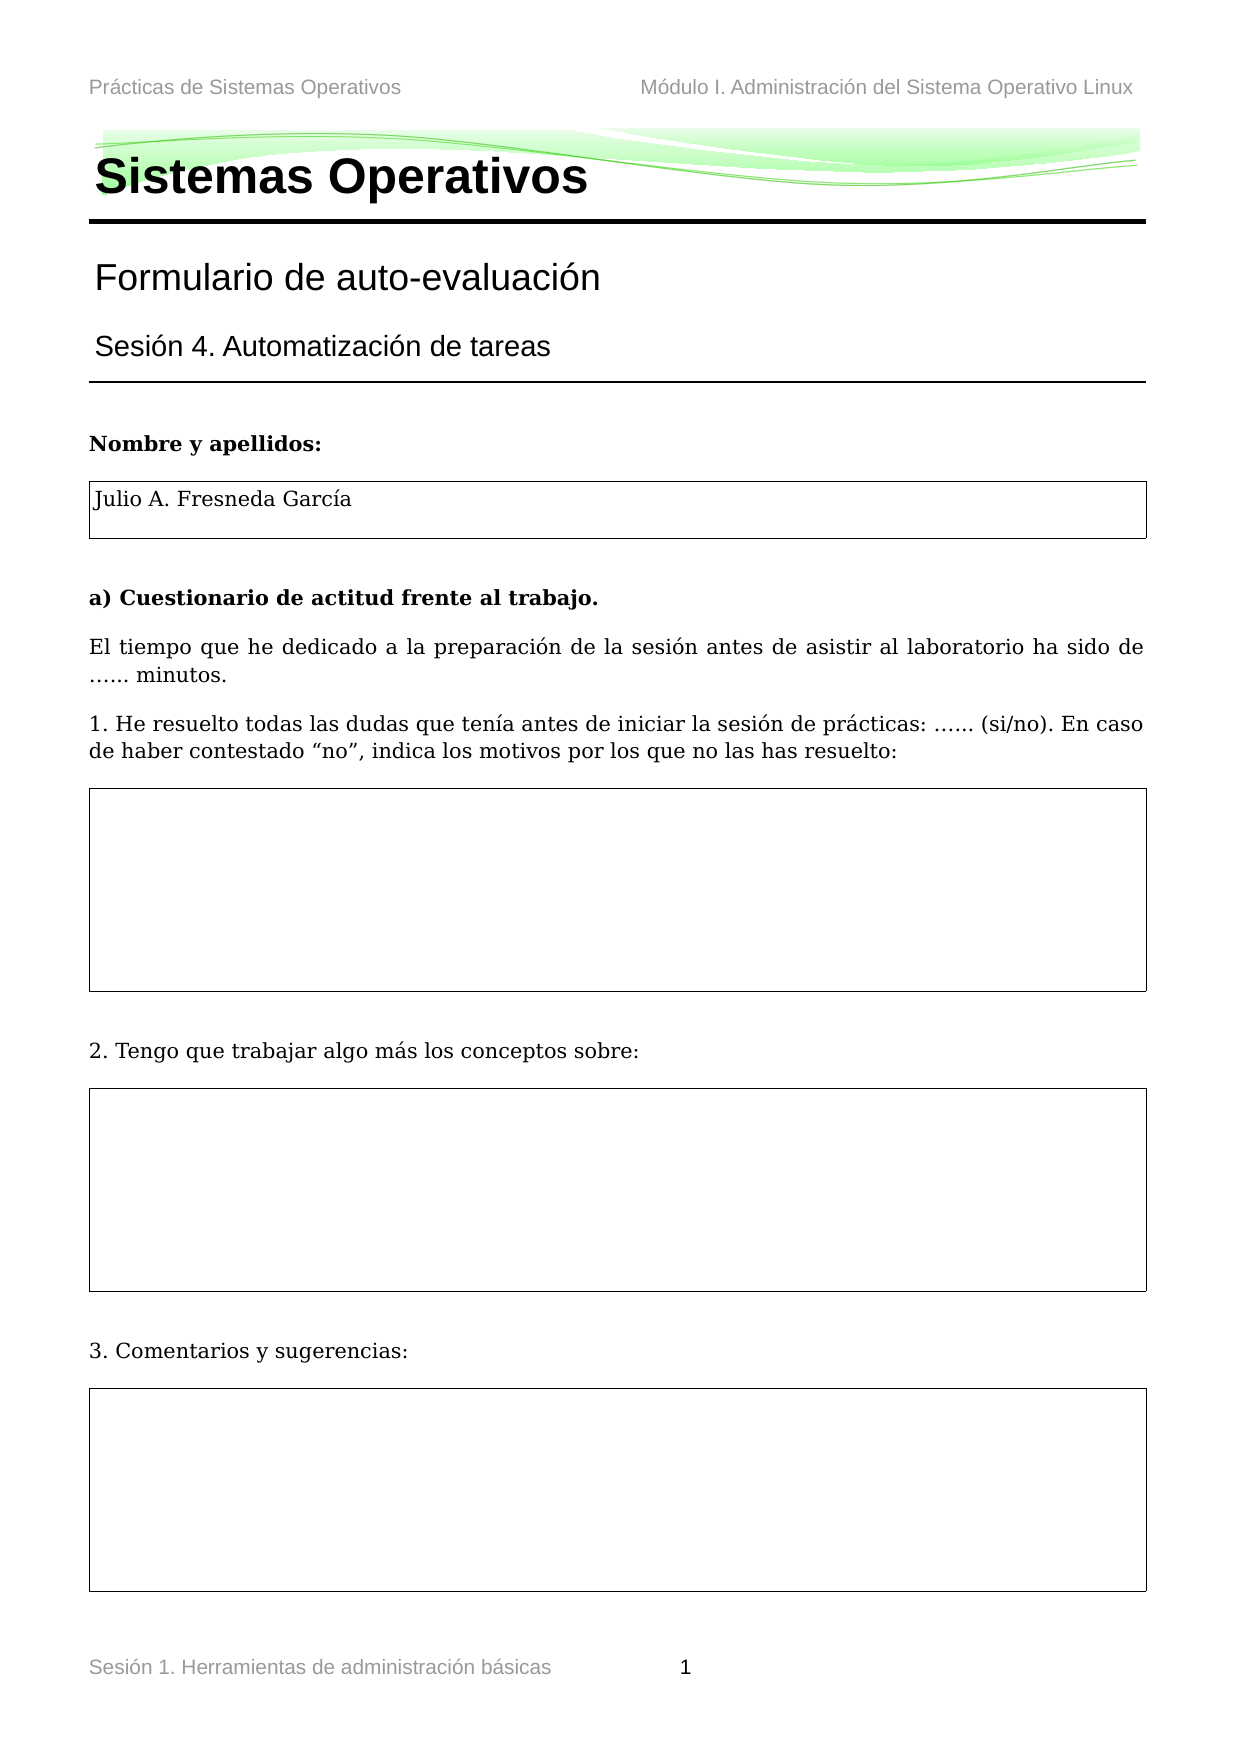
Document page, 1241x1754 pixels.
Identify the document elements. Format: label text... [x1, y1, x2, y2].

text a) Cuestionario de actitud frente al trabajo. [89, 586, 1146, 611]
text 1. He resuelto todas las dudas que tenía antes de iniciar la sesión de prácticas: …... (si/no). En caso de haber contestado “no”, indica los motivos por los que no las has resuelto: [89, 712, 1146, 764]
table_header Formulario de auto-evaluación Sesión 4. Automatización de tareas [89, 224, 1146, 381]
table_header [90, 1389, 1146, 1591]
table_header Julio A. Fresneda García [90, 482, 1146, 537]
text El tiempo que he dedicado a la preparación de la sesión antes de asistir al laboratorio ha sido de …... minutos. [89, 635, 1146, 687]
picture [376, 171, 387, 189]
text Nombre y apellidos: [89, 432, 1146, 456]
picture [94, 128, 1141, 195]
text 3. Comentarios y sugerencias: [89, 1339, 1146, 1364]
table_header [90, 789, 1146, 991]
text 2. Tengo que trabajar algo más los conceptos sobre: [89, 1039, 1146, 1064]
table_header Sistemas Operativos [89, 123, 1146, 219]
table_header [90, 1089, 1146, 1291]
